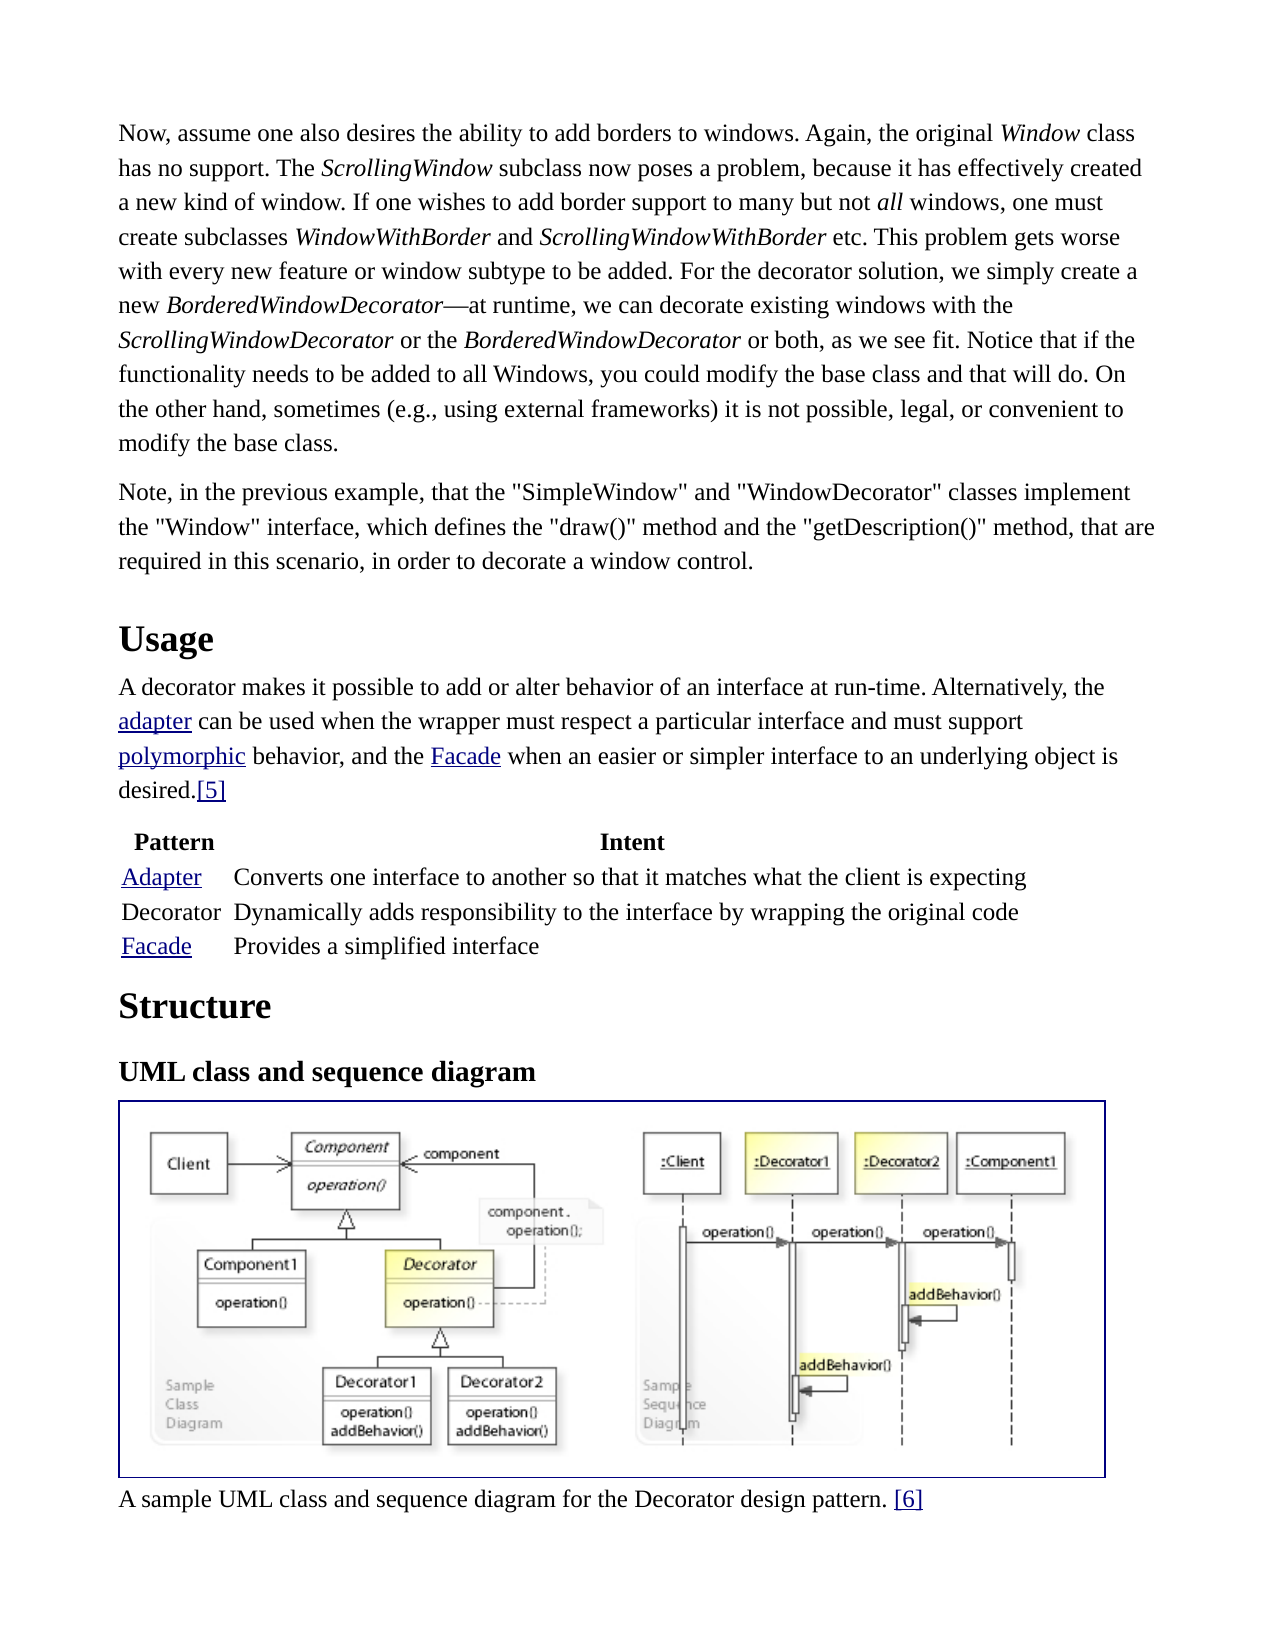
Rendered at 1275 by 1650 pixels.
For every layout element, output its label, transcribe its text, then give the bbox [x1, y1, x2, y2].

picture [120, 1102, 1104, 1477]
text Note, in the previous example, that the "SimpleWindow" and "WindowDecorator" classes implement the "Window" interface, which defines the "draw()" method and the "getDescription()" method, that are required in this scenario, in order to decorate a window control. [118, 477, 1157, 575]
text A decorator makes it possible to add or alter behavior of an interface at run-time. Alternatively, the adapter can be used when the wrapper must respect a particular interface and must support polymorphic behavior, and the Facade when an easier or simpler interface to an underlying object is desired.[5] [118, 672, 1157, 804]
text A sample UML class and sequence diagram for the Decorator design pattern. [6] [118, 1484, 1157, 1512]
table_cell Adapter [118, 859, 230, 894]
table_cell Decorator [118, 894, 230, 928]
text Now, assume one also desires the ability to add borders to windows. Again, the original Window class has no support. The ScrollingWindow subclass now poses a problem, because it has effectively created a new kind of window. If one wishes to add border support to many but not all windows, one must create subclasses WindowWithBorder and ScrollingWindowWithBorder etc. This problem gets worse with every new feature or window subtype to be added. For the decorator solution, we simply create a new BorderedWindowDecorator—at runtime, we can decorate existing windows with the ScrollingWindowDecorator or the BorderedWindowDecorator or both, as we see fit. Notice that if the functionality needs to be added to all Windows, you could modify the base class and that will do. On the other hand, sometimes (e.g., using external frameworks) it is not possible, legal, or convenient to modify the base class. [118, 118, 1157, 457]
table_header Intent [230, 825, 1040, 859]
table_cell Provides a simplified interface [230, 928, 1040, 963]
subtitle UML class and sequence diagram [118, 1054, 1157, 1087]
subtitle Structure [118, 984, 1157, 1027]
table_header Pattern [118, 825, 230, 859]
subtitle Usage [118, 616, 1157, 659]
table_cell Dynamically adds responsibility to the interface by wrapping the original code [230, 894, 1040, 928]
table_cell Converts one interface to another so that it matches what the client is expecting [230, 859, 1040, 894]
table_cell Facade [118, 928, 230, 963]
